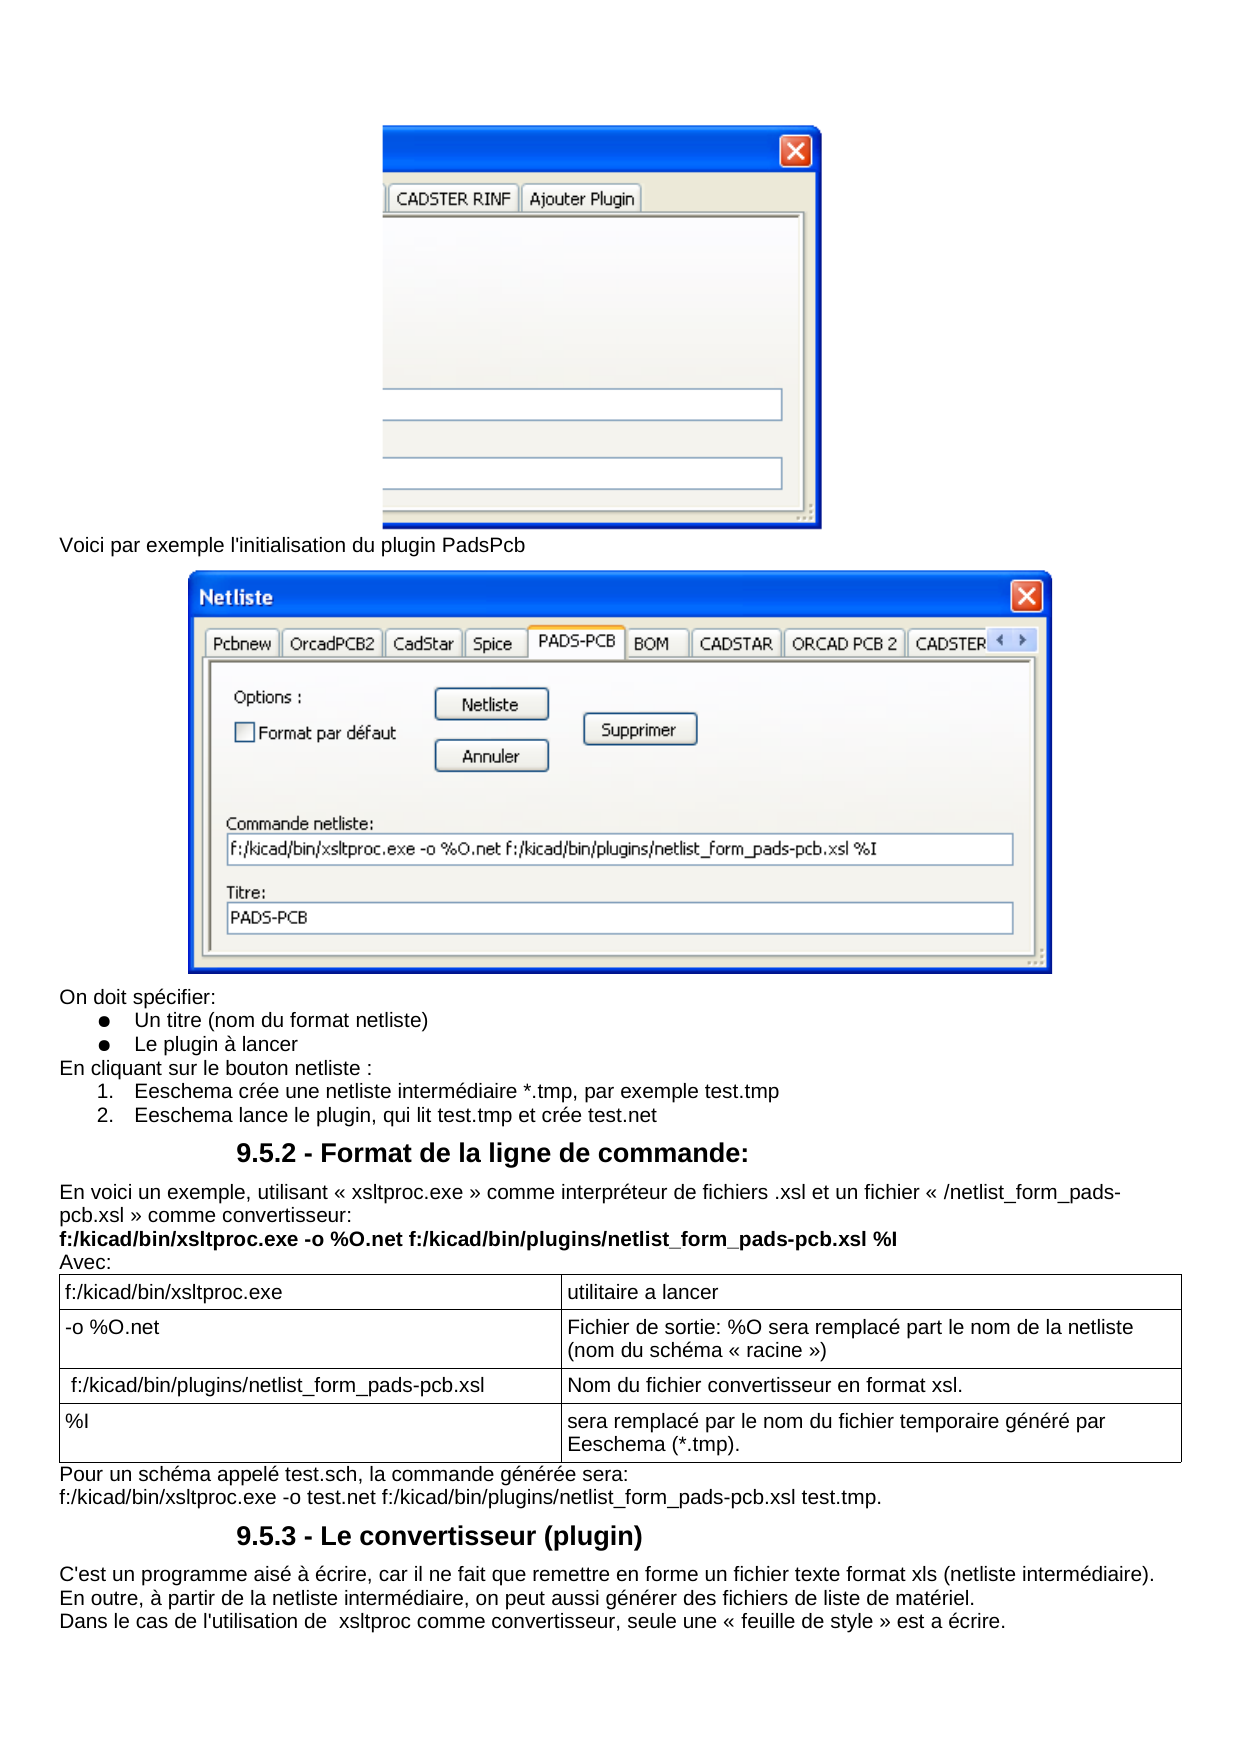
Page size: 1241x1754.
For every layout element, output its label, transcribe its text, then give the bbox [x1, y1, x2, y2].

table_header f:/kicad/bin/xsltproc.exe [60, 1275, 561, 1309]
subtitle Format de la ligne de commande: [236, 1138, 1181, 1168]
picture [382, 88, 858, 534]
table_header utilitaire a lancer [562, 1275, 1181, 1309]
picture [188, 569, 1053, 974]
text C'est un programme aisé à écrire, car il ne fait que remettre en forme un fichier texte format xls (netliste intermédiaire). [59, 1563, 1181, 1586]
text En outre, à partir de la netliste intermédiaire, on peut aussi générer des fichiers de liste de matériel. [59, 1586, 1181, 1610]
text f:/kicad/bin/xsltproc.exe -o %O.net f:/kicad/bin/plugins/netlist_form_pads-pcb.xsl %I [59, 1227, 1181, 1251]
list Le plugin à lancer [97, 1032, 1181, 1056]
text f:/kicad/bin/xsltproc.exe -o test.net f:/kicad/bin/plugins/netlist_form_pads-pcb.xsl test.tmp. [59, 1486, 1181, 1509]
list Un titre (nom du format netliste) [97, 1009, 1181, 1032]
text En voici un exemple, utilisant « xsltproc.exe » comme interpréteur de fichiers .xsl et un fichier « /netlist_form_pads-pcb.xsl » comme convertisseur: [59, 1180, 1181, 1227]
text Pour un schéma appelé test.sch, la commande générée sera: [59, 1463, 1181, 1486]
subtitle Le convertisseur (plugin) [236, 1521, 1181, 1551]
text On doit spécifier: [59, 985, 1181, 1009]
table_cell sera remplacé par le nom du fichier temporaire généré par Eeschema (*.tmp). [562, 1404, 1181, 1462]
text Dans le cas de l'utilisation de xsltproc comme convertisseur, seule une « feuille de style » est a écrire. [59, 1610, 1181, 1633]
text En cliquant sur le bouton netliste : [59, 1056, 1181, 1079]
text Voici par exemple l'initialisation du plugin PadsPcb [59, 534, 1181, 557]
list Eeschema lance le plugin, qui lit test.tmp et crée test.net [97, 1103, 1181, 1127]
text Avec: [59, 1251, 1181, 1274]
table_cell %I [60, 1404, 561, 1462]
table_cell Nom du fichier convertisseur en format xsl. [562, 1369, 1181, 1403]
table_cell -o %O.net [60, 1310, 561, 1368]
list Eeschema crée une netliste intermédiaire *.tmp, par exemple test.tmp [97, 1079, 1181, 1103]
table_cell f:/kicad/bin/plugins/netlist_form_pads-pcb.xsl [60, 1369, 561, 1403]
table_cell Fichier de sortie: %O sera remplacé part le nom de la netliste (nom du schéma « racine ») [562, 1310, 1181, 1368]
